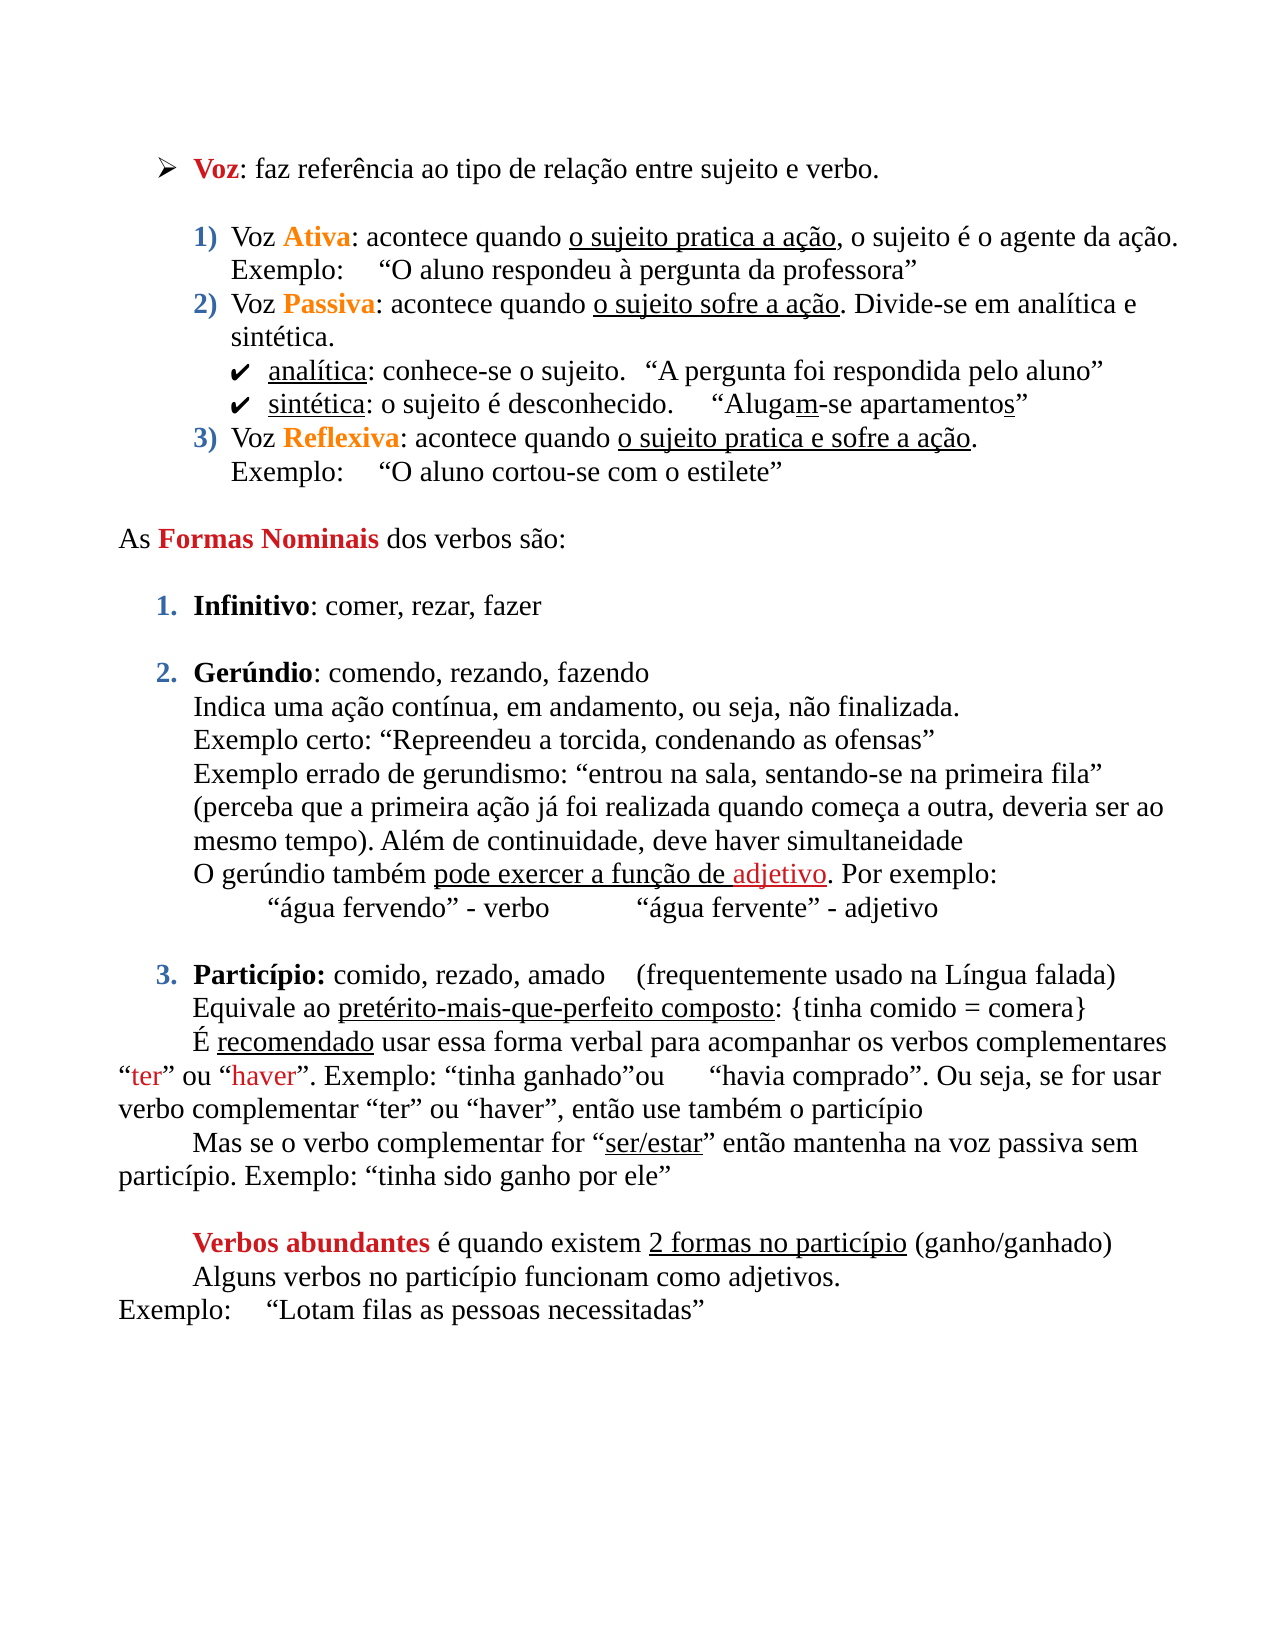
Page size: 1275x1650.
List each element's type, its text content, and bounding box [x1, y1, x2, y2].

list Gerúndio: comendo, rezando, fazendo Indica uma ação contínua, em andamento, ou seja, não finalizada. Exemplo certo: “Repreendeu a torcida, condenando as ofensas” Exemplo errado de gerundismo: “entrou na sala, sentando-se na primeira fila” (perceba que a primeira ação já foi realizada quando começa a outra, deveria ser ao mesmo tempo). Além de continuidade, deve haver simultaneidade [156, 655, 1193, 856]
text As Formas Nominais dos verbos são: [118, 521, 1193, 554]
list Voz: faz referência ao tipo de relação entre sujeito e verbo. [156, 152, 1193, 185]
list O gerúndio também pode exercer a função de adjetivo. Por exemplo: “água fervendo” - verbo “água fervente” - adjetivo [156, 856, 1193, 957]
list Voz Reflexiva: acontece quando o sujeito pratica e sofre a ação. Exemplo: “O aluno cortou-se com o estilete” [193, 420, 1193, 487]
list Particípio: comido, rezado, amado (frequentemente usado na Língua falada) [156, 957, 1193, 991]
list sintética: o sujeito é desconhecido. “Alugam-se apartamentos” [231, 387, 1193, 420]
list Voz Ativa: acontece quando o sujeito pratica a ação, o sujeito é o agente da ação. Exemplo: “O aluno respondeu à pergunta da professora” [193, 219, 1193, 286]
text É recomendado usar essa forma verbal para acompanhar os verbos complementares “ter” ou “haver”. Exemplo: “tinha ganhado” ou “havia comprado”. Ou seja, se for usar verbo complementar “ter” ou “haver”, então use também o particípio Mas se o verbo complementar for “ser/estar” então mantenha na voz passiva sem particípio. Exemplo: “tinha sido ganho por ele” Verbos abundantes é quando existem 2 formas no particípio (ganho/ganhado) Alguns verbos no particípio funcionam como adjetivos. Exemplo: “Lotam filas as pessoas necessitadas” [118, 1024, 1193, 1326]
text Equivale ao pretérito-mais-que-perfeito composto: {tinha comido = comera} [118, 991, 1193, 1024]
list Voz Passiva: acontece quando o sujeito sofre a ação. Divide-se em analítica e sintética. [193, 286, 1193, 353]
list analítica: conhece-se o sujeito. “A pergunta foi respondida pelo aluno” [231, 353, 1193, 387]
list Infinitivo: comer, rezar, fazer [156, 588, 1193, 622]
